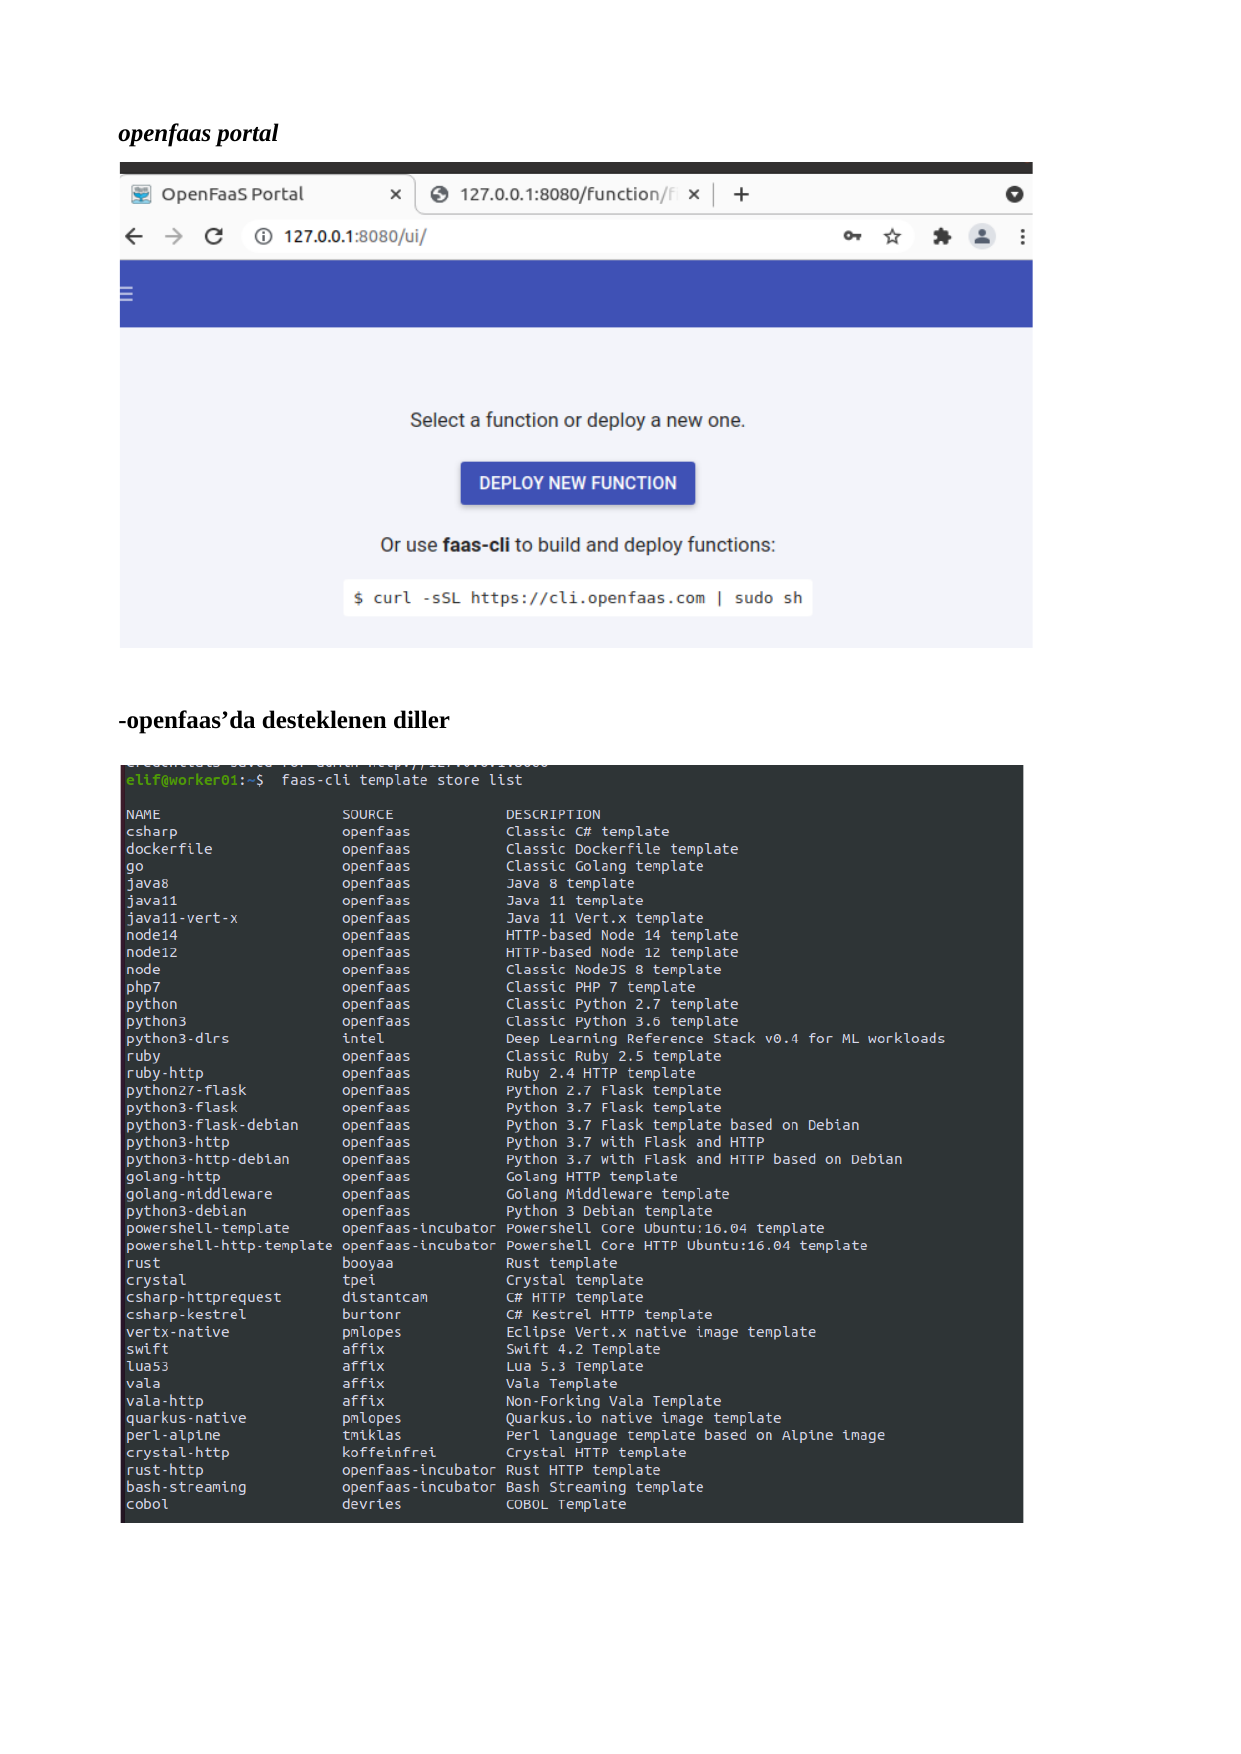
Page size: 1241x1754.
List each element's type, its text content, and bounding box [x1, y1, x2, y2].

picture [120, 765, 1024, 1523]
text -openfaas’da desteklenen diller [118, 705, 1122, 734]
text openfaas portal [118, 118, 1122, 147]
picture [119, 162, 1033, 648]
